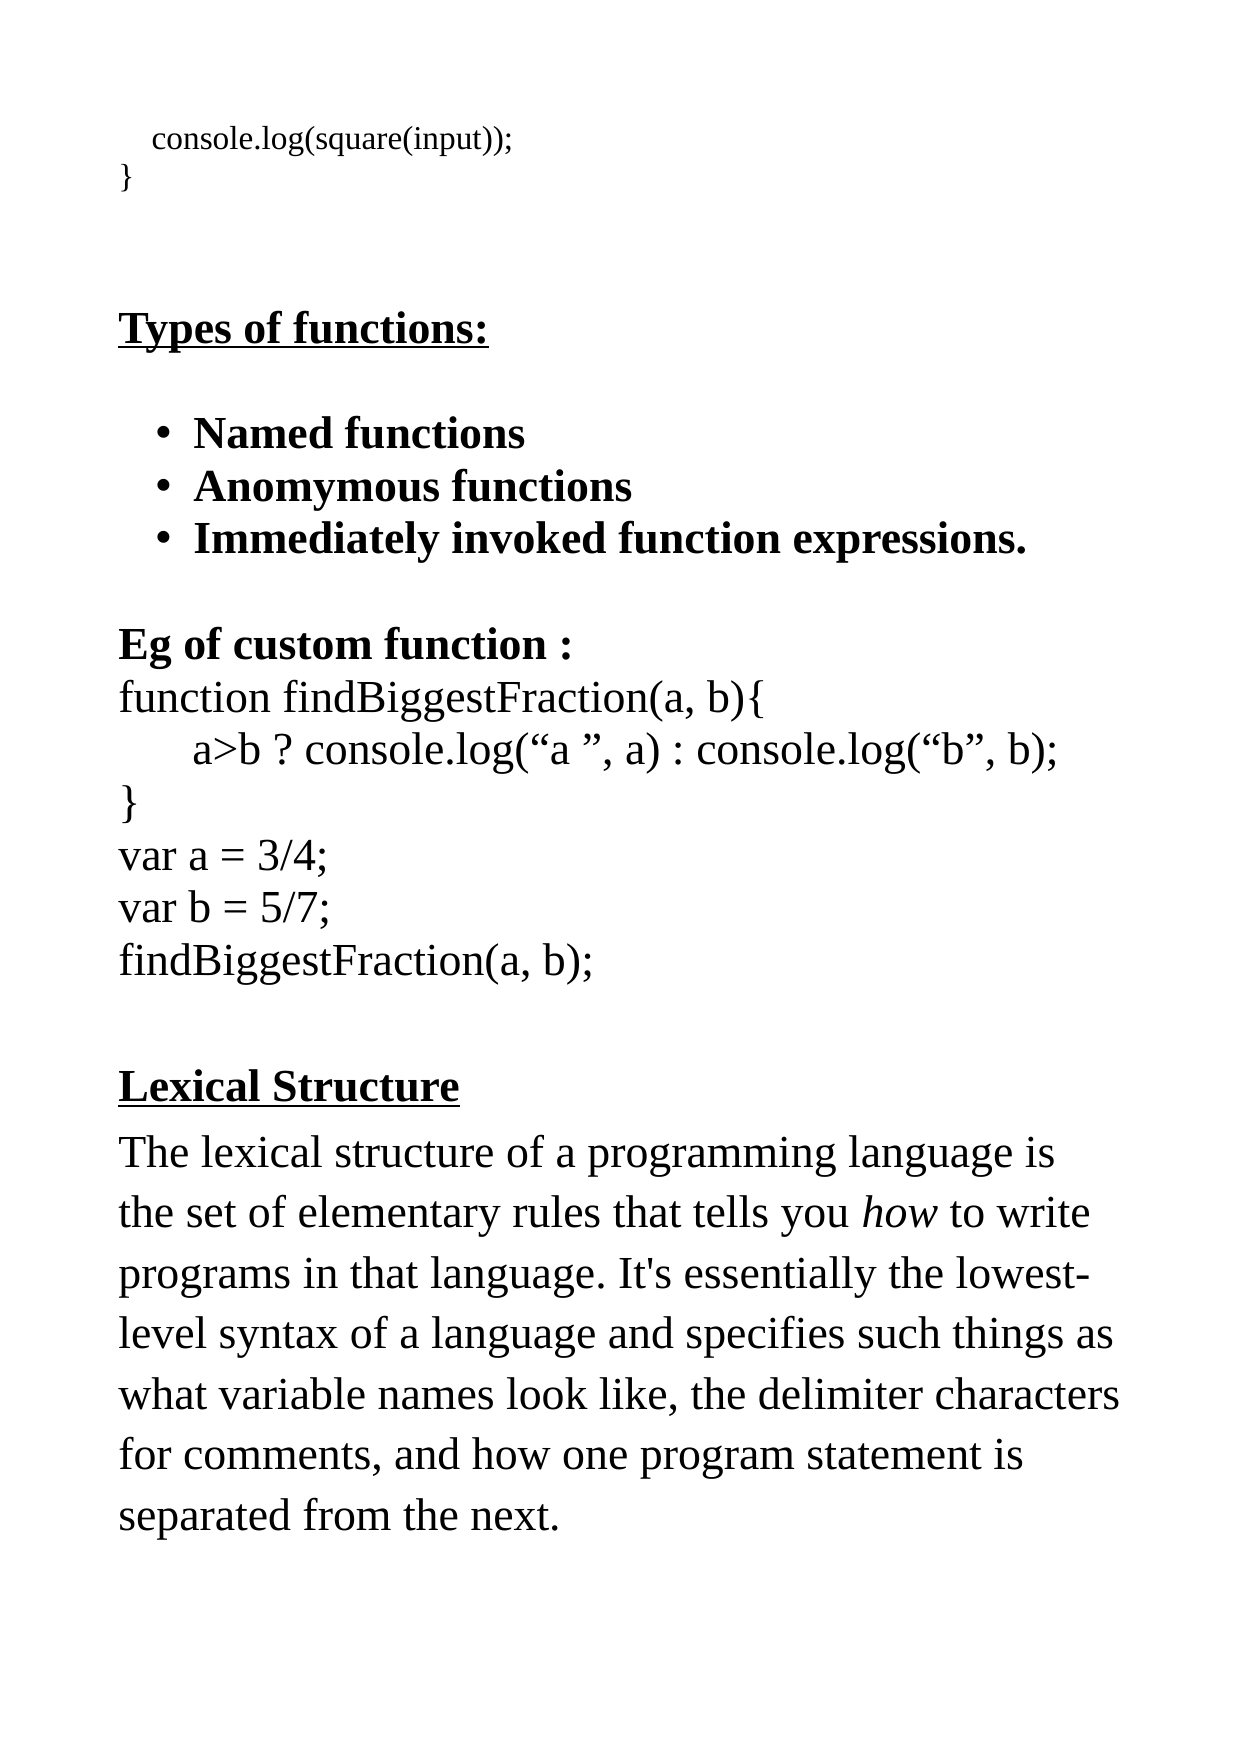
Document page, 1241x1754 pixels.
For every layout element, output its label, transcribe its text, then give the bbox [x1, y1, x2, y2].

text } [118, 774, 1122, 827]
text The lexical structure of a programming language is the set of elementary rules that tells you how to write programs in that language. It's essentially the lowest-level syntax of a language and specifies such things as what variable names look like, the delimiter characters for comments, and how one program statement is separated from the next. [118, 1124, 1122, 1540]
list Named functions [156, 406, 1122, 458]
subtitle Lexical Structure [118, 1059, 1122, 1112]
text var b = 5/7; [118, 880, 1122, 933]
text findBiggestFraction(a, b); [118, 933, 1122, 985]
text console.log(square(input)); [118, 118, 1122, 156]
text a>b ? console.log(“a ”, a) : console.log(“b”, b); [118, 722, 1122, 774]
text Types of functions: [118, 300, 1122, 353]
list Anomymous functions [156, 458, 1122, 511]
list Immediately invoked function expressions. [156, 511, 1122, 564]
text } [118, 156, 1122, 195]
text var a = 3/4; [118, 827, 1122, 880]
text Eg of custom function : [118, 616, 1122, 669]
text function findBiggestFraction(a, b){ [118, 669, 1122, 722]
